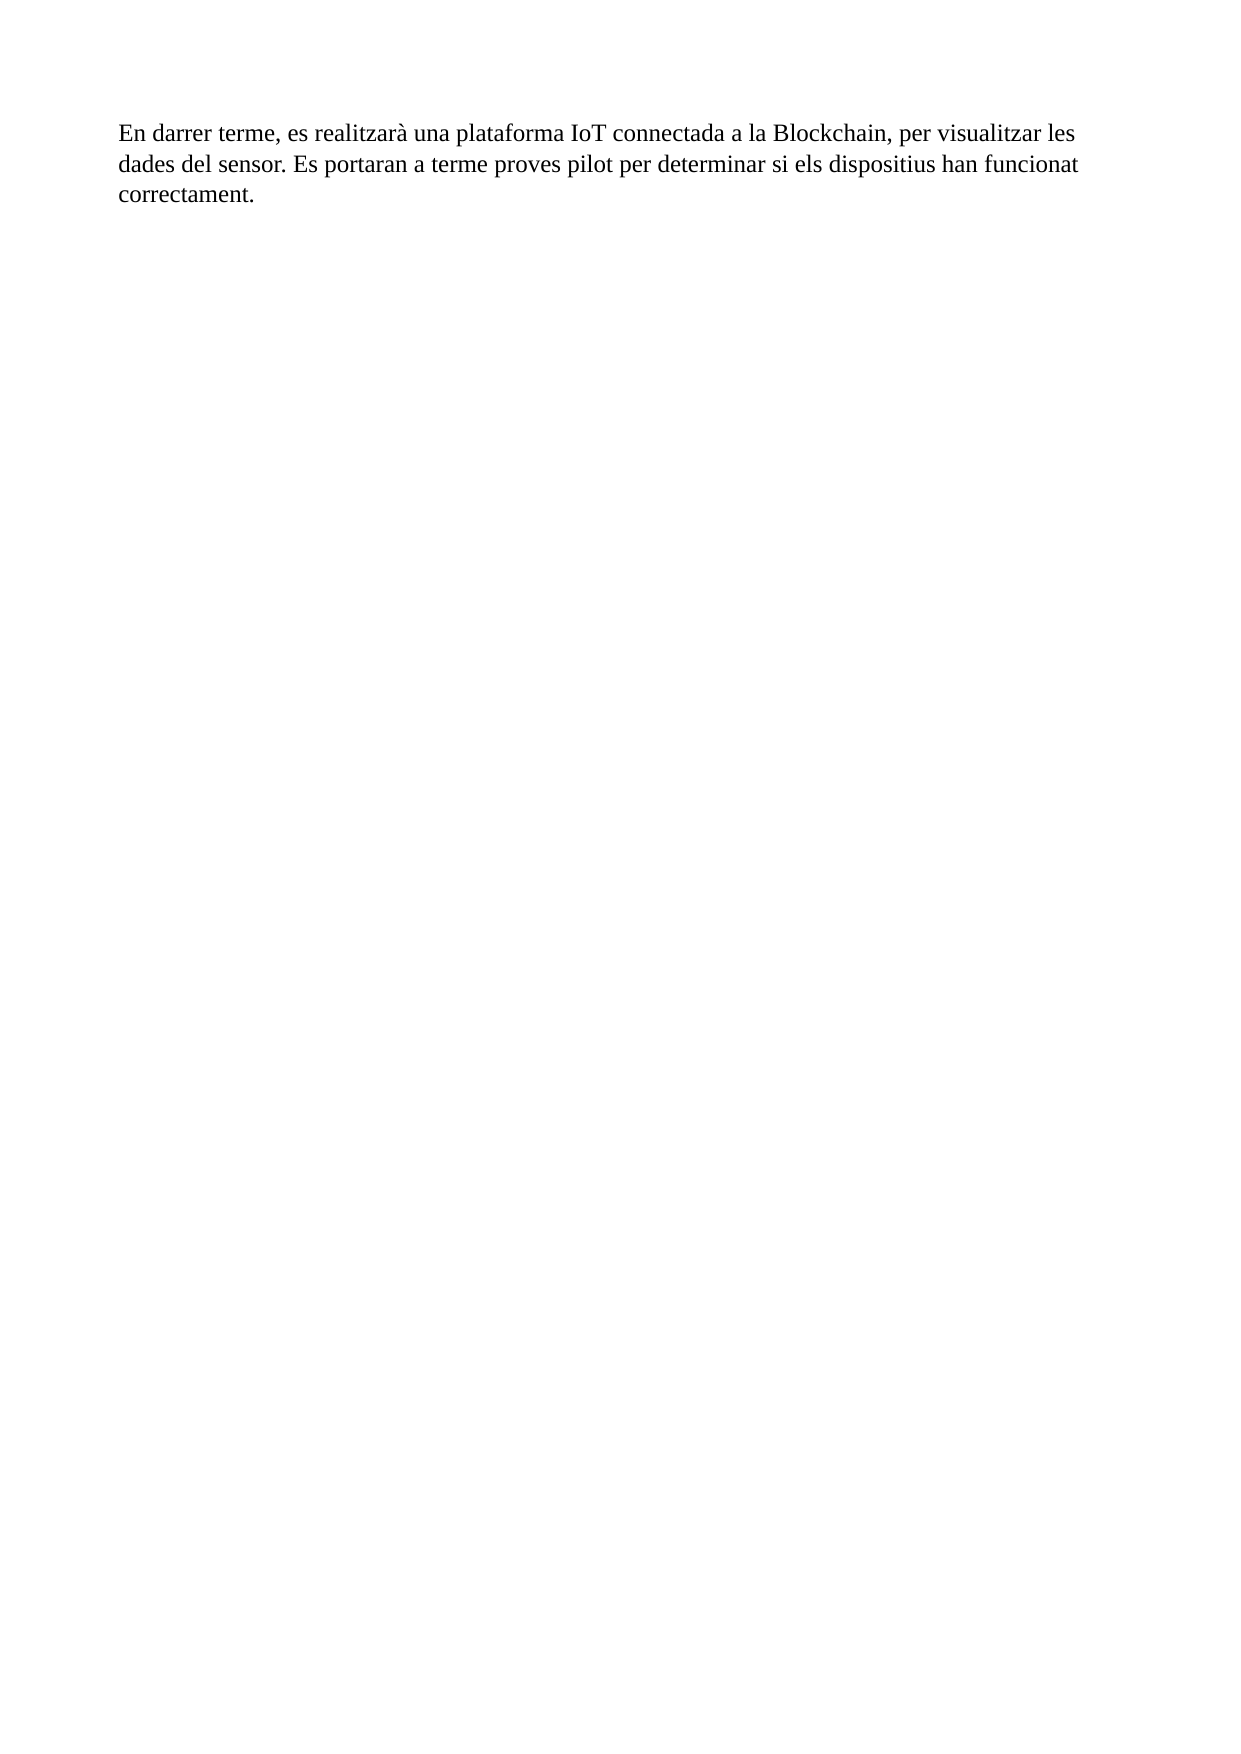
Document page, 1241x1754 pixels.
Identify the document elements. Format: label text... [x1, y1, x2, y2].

text En darrer terme, es realitzarà una plataforma IoT connectada a la Blockchain, per visualitzar les dades del sensor. Es portaran a terme proves pilot per determinar si els dispositius han funcionat correctament. [118, 118, 1122, 208]
